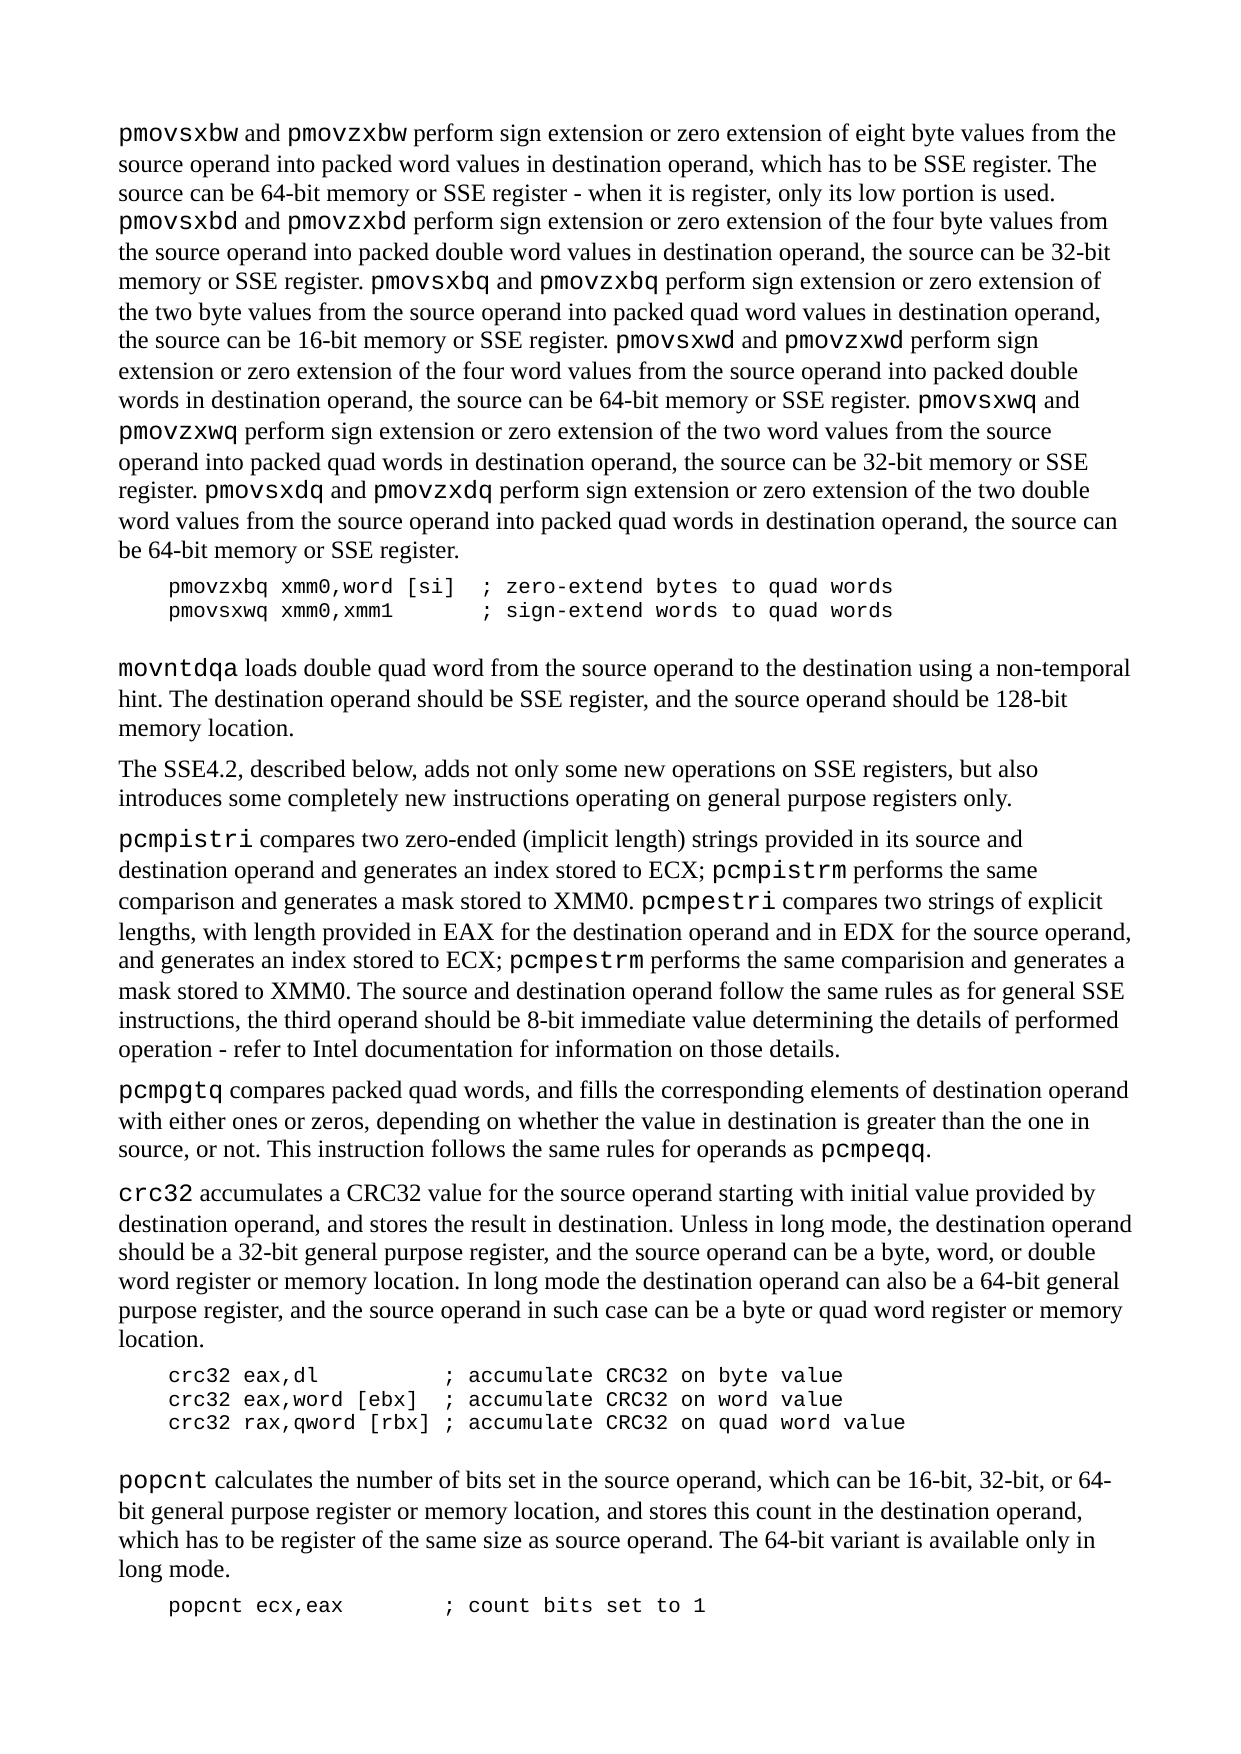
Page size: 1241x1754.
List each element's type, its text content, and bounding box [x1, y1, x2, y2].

text crc32 eax,dl ; accumulate CRC32 on byte value [118, 1365, 1137, 1388]
text pmovzxbq xmm0,word [si] ; zero-extend bytes to quad words [118, 576, 1137, 600]
text crc32 rax,qword [rbx] ; accumulate CRC32 on quad word value [118, 1412, 1137, 1436]
text pcmpistri compares two zero-ended (implicit length) strings provided in its source and destination operand and generates an index stored to ECX; pcmpistrm performs the same comparison and generates a mask stored to XMM0. pcmpestri compares two strings of explicit lengths, with length provided in EAX for the destination operand and in EDX for the source operand, and generates an index stored to ECX; pcmpestrm performs the same comparision and generates a mask stored to XMM0. The source and destination operand follow the same rules as for general SSE instructions, the third operand should be 8-bit immediate value determining the details of performed operation - refer to Intel documentation for information on those details. [118, 824, 1137, 1062]
text movntdqa loads double quad word from the source operand to the destination using a non-temporal hint. The destination operand should be SSE register, and the source operand should be 128-bit memory location. [118, 653, 1137, 742]
text popcnt calculates the number of bits set in the source operand, which can be 16-bit, 32-bit, or 64-bit general purpose register or memory location, and stores this count in the destination operand, which has to be register of the same size as source operand. The 64-bit variant is available only in long mode. [118, 1465, 1137, 1582]
text popcnt ecx,eax ; count bits set to 1 [118, 1595, 1137, 1618]
text pmovsxwq xmm0,xmm1 ; sign-extend words to quad words [118, 600, 1137, 624]
text crc32 accumulates a CRC32 value for the source operand starting with initial value provided by destination operand, and stores the result in destination. Unless in long mode, the destination operand should be a 32-bit general purpose register, and the source operand can be a byte, word, or double word register or memory location. In long mode the destination operand can also be a 64-bit general purpose register, and the source operand in such case can be a byte or quad word register or memory location. [118, 1178, 1137, 1352]
text pmovsxbw and pmovzxbw perform sign extension or zero extension of eight byte values from the source operand into packed word values in destination operand, which has to be SSE register. The source can be 64-bit memory or SSE register - when it is register, only its low portion is used. pmovsxbd and pmovzxbd perform sign extension or zero extension of the four byte values from the source operand into packed double word values in destination operand, the source can be 32-bit memory or SSE register. pmovsxbq and pmovzxbq perform sign extension or zero extension of the two byte values from the source operand into packed quad word values in destination operand, the source can be 16-bit memory or SSE register. pmovsxwd and pmovzxwd perform sign extension or zero extension of the four word values from the source operand into packed double words in destination operand, the source can be 64-bit memory or SSE register. pmovsxwq and pmovzxwq perform sign extension or zero extension of the two word values from the source operand into packed quad words in destination operand, the source can be 32-bit memory or SSE register. pmovsxdq and pmovzxdq perform sign extension or zero extension of the two double word values from the source operand into packed quad words in destination operand, the source can be 64-bit memory or SSE register. [118, 118, 1137, 564]
text The SSE4.2, described below, adds not only some new operations on SSE registers, but also introduces some completely new instructions operating on general purpose registers only. [118, 754, 1137, 812]
text crc32 eax,word [ebx] ; accumulate CRC32 on word value [118, 1388, 1137, 1412]
text pcmpgtq compares packed quad words, and fills the corresponding elements of destination operand with either ones or zeros, depending on whether the value in destination is greater than the one in source, or not. This instruction follows the same rules for operands as pcmpeqq. [118, 1075, 1137, 1165]
